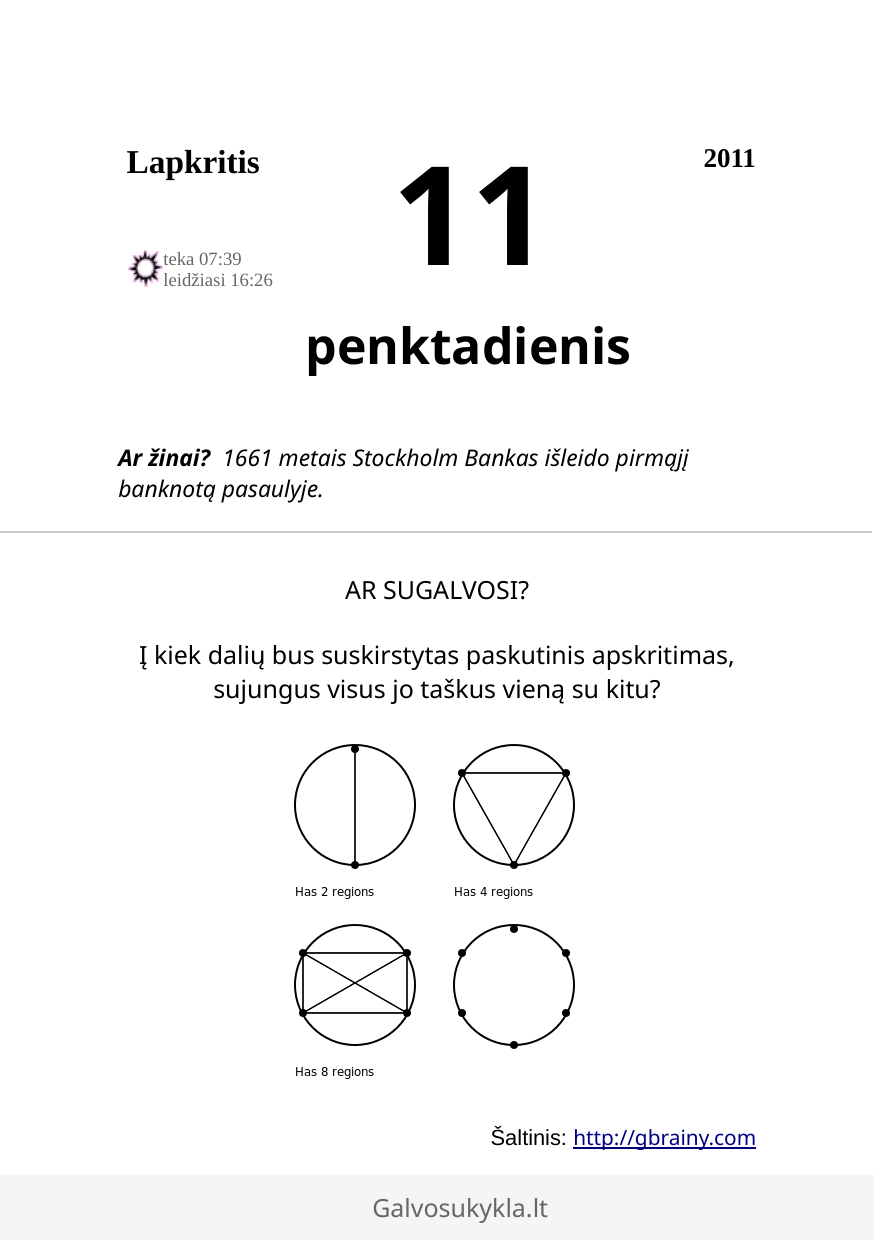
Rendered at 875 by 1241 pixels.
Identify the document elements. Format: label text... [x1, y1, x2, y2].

text Ar žinai? 1661 metais Stockholm Bankas išleido pirmąjį banknotą pasaulyje. [118, 442, 756, 504]
picture [127, 250, 164, 288]
table_header Lapkritis teka 07:39 leidžiasi 16:26 [118, 118, 298, 287]
text AR SUGALVOSI? [118, 573, 756, 607]
text Į kiek dalių bus suskirstytas paskutinis apskritimas, sujungus visus jo taškus vieną su kitu? [118, 638, 756, 706]
table_header 2011 [638, 118, 756, 379]
picture [235, 706, 633, 1104]
table_header [118, 288, 298, 379]
table_header 11 penktadienis [299, 118, 638, 379]
text Šaltinis: http://gbrainy.com [118, 1123, 756, 1152]
